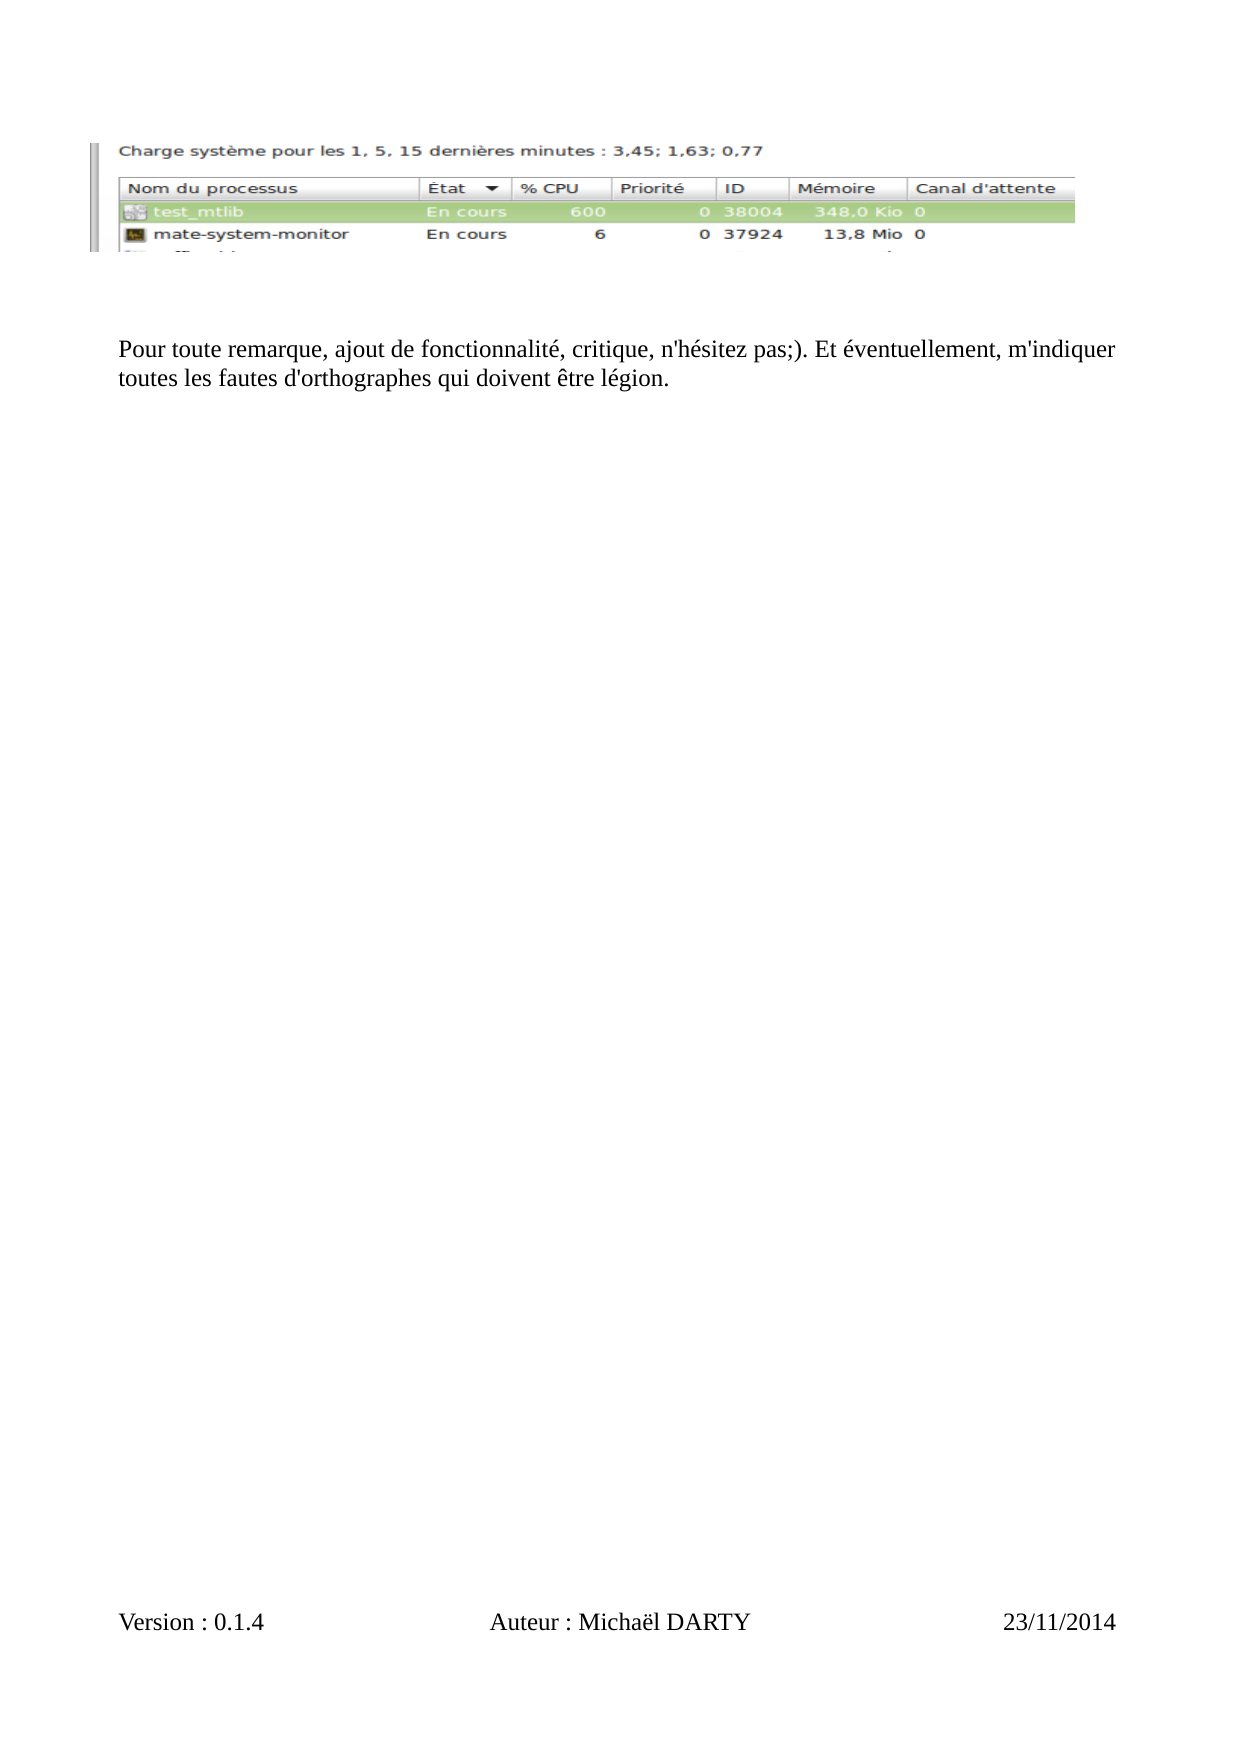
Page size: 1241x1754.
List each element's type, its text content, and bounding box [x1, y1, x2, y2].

text Pour toute remarque, ajout de fonctionnalité, critique, n'hésitez pas;). Et éventuellement, m'indiquer toutes les fautes d'orthographes qui doivent être légion. [118, 334, 1122, 392]
